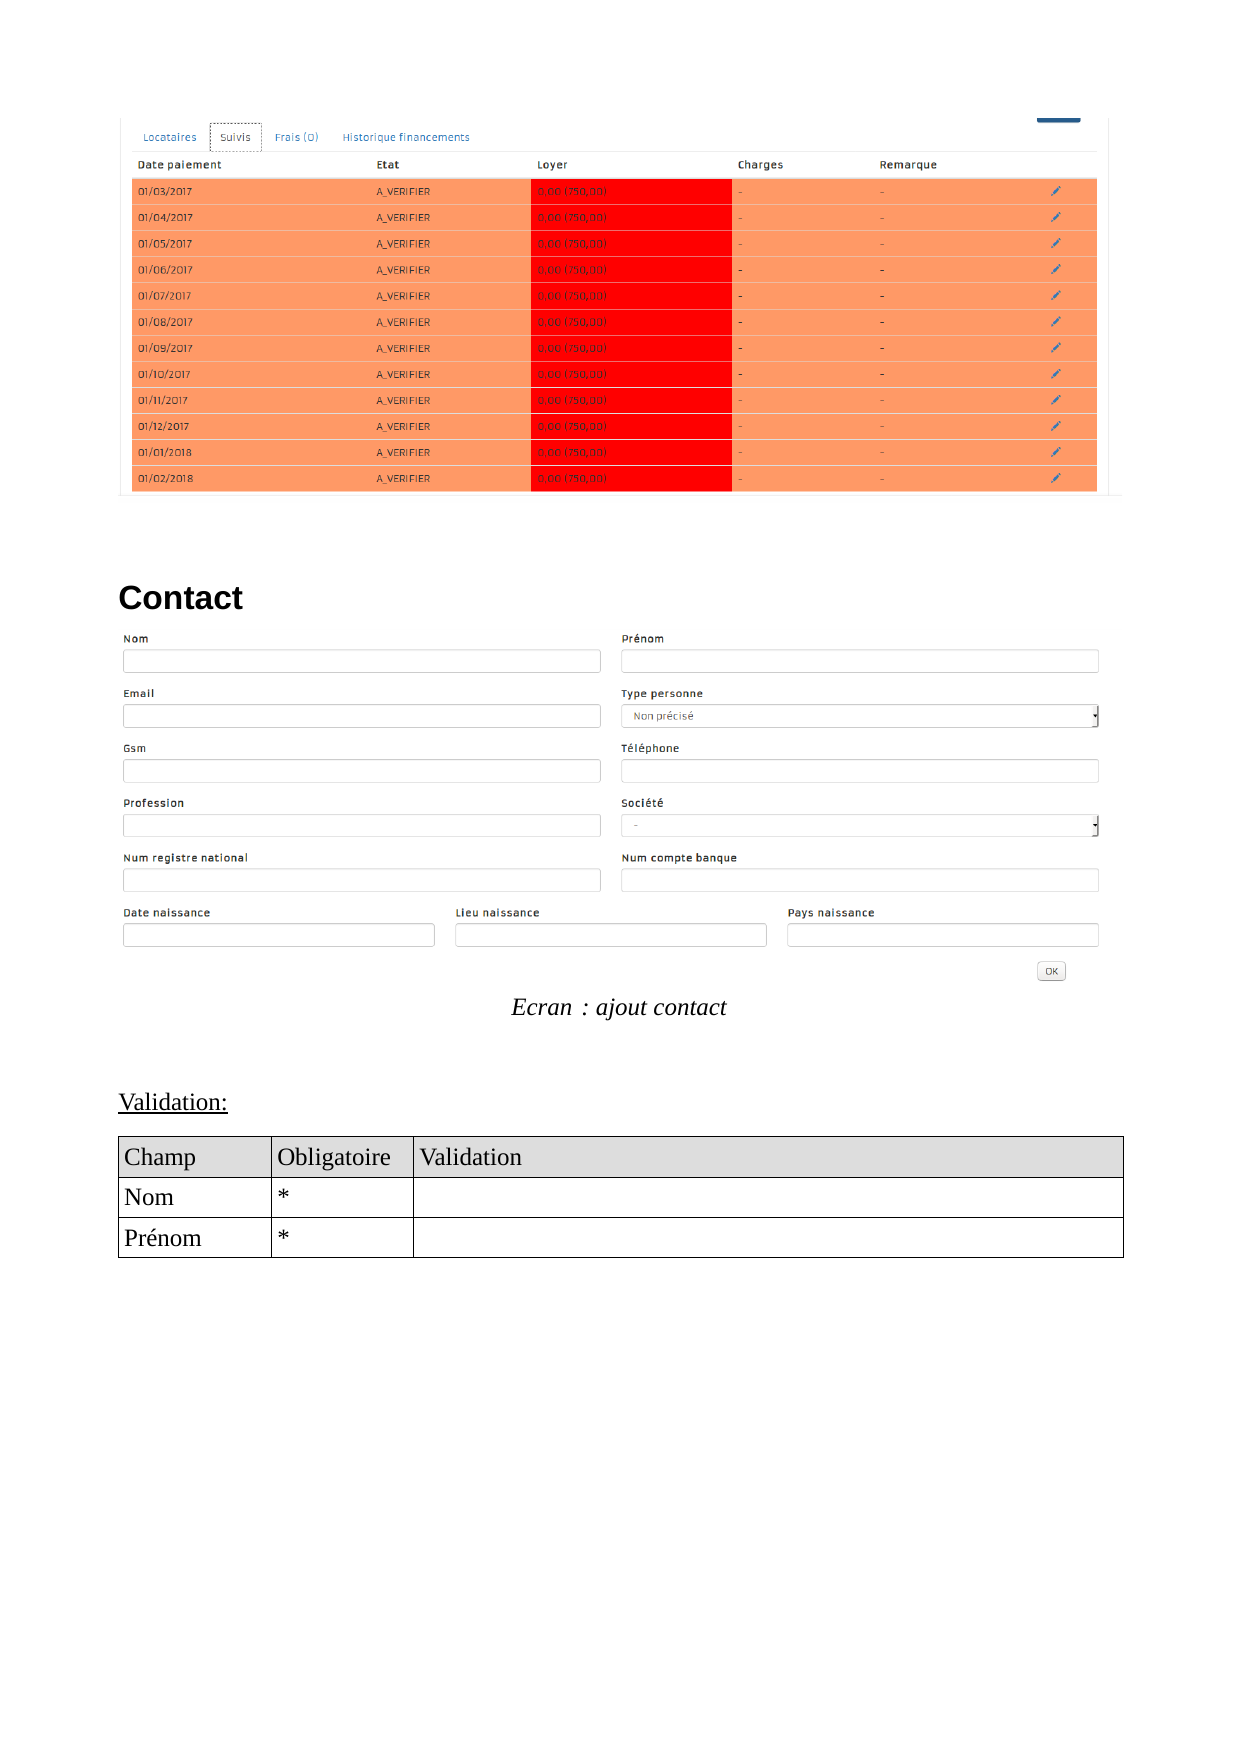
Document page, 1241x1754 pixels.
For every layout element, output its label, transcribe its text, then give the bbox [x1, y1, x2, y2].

table_cell [414, 1218, 1123, 1257]
table_cell Prénom [119, 1218, 271, 1257]
table_cell * [272, 1178, 413, 1217]
picture [118, 629, 1123, 993]
table_header Validation [414, 1137, 1123, 1177]
picture [118, 118, 1123, 503]
text Ecran : ajout contact [118, 993, 1122, 1021]
subtitle Contact [118, 578, 1122, 617]
table_cell Nom [119, 1178, 271, 1217]
table_header Obligatoire [272, 1137, 413, 1177]
table_cell [414, 1178, 1123, 1217]
table_header Champ [119, 1137, 271, 1177]
text Validation: [118, 1087, 1122, 1116]
table_cell * [272, 1218, 413, 1257]
